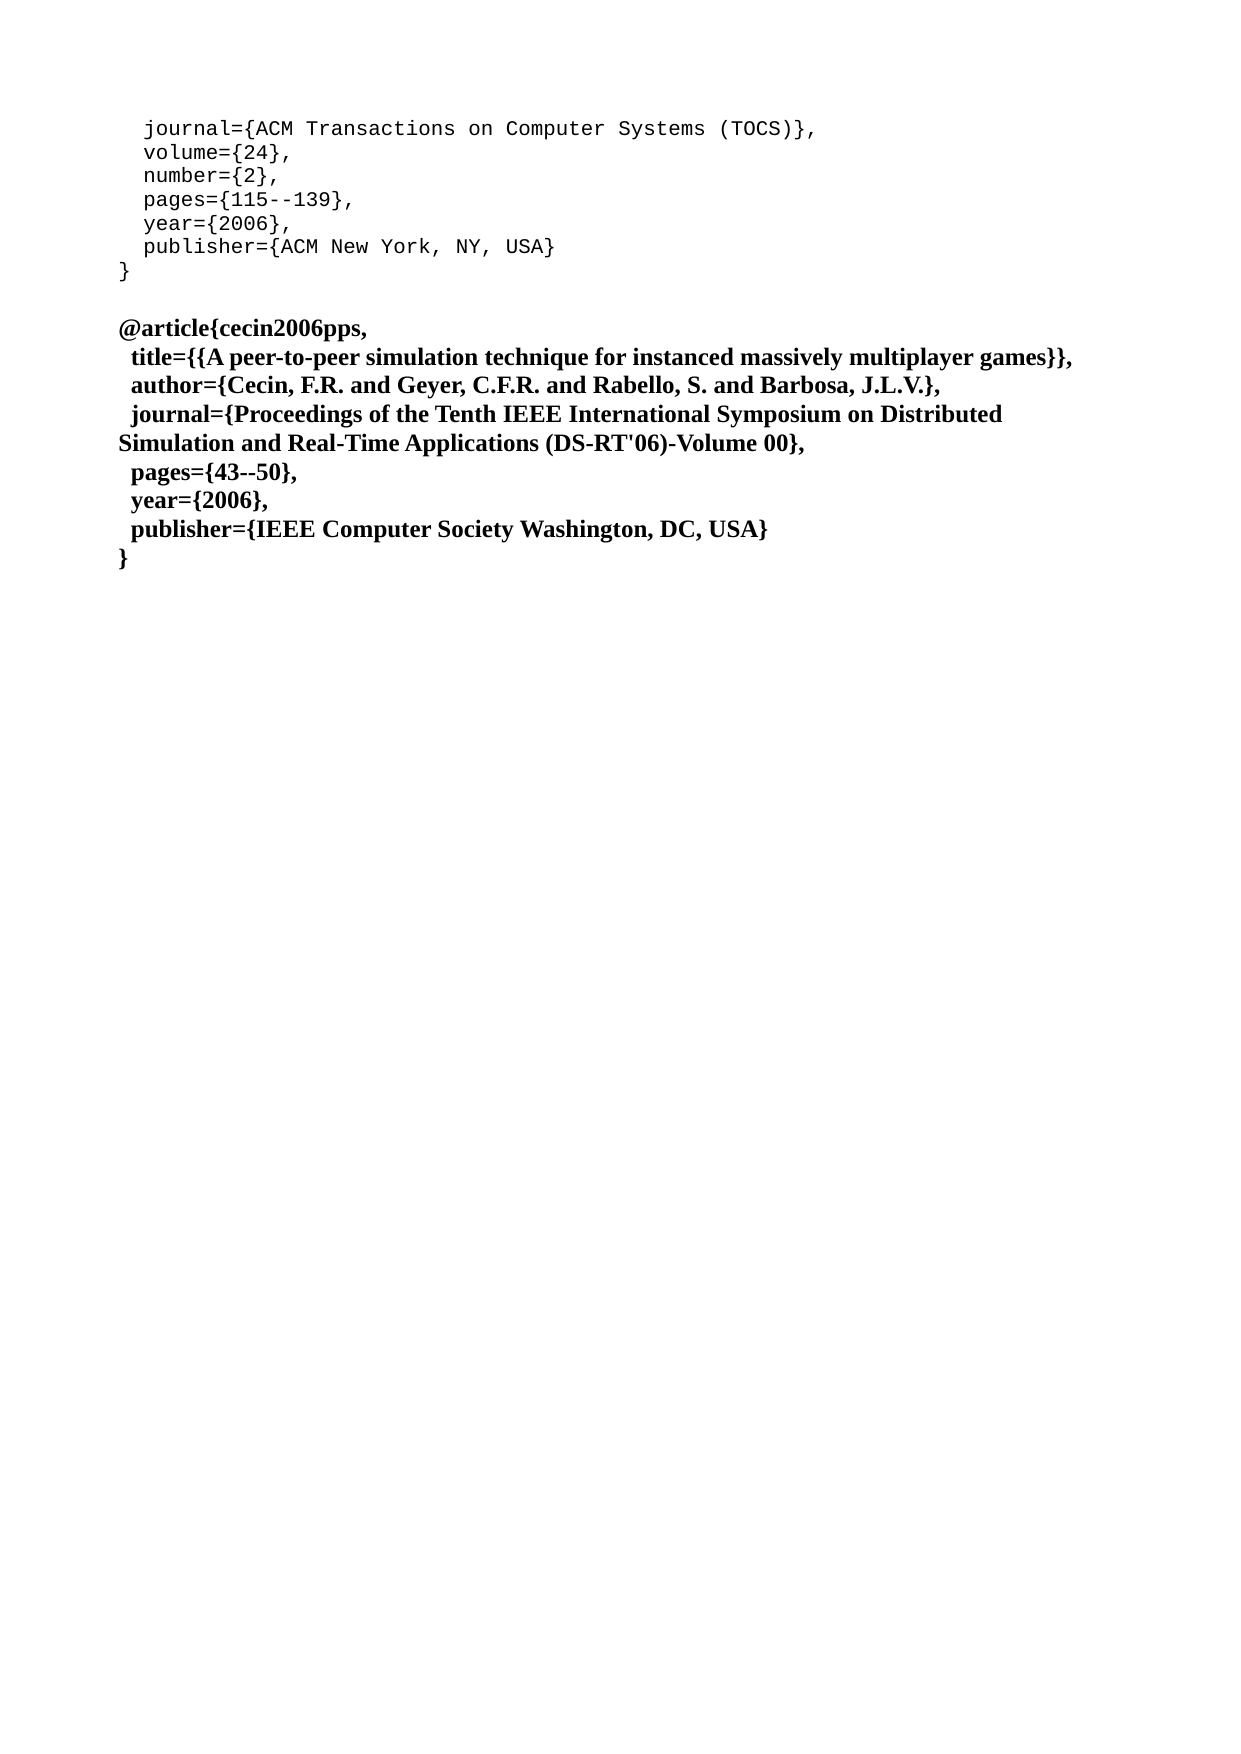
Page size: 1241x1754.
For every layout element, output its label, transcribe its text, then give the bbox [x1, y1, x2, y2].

text number={2}, [118, 165, 1122, 189]
text pages={43--50}, [118, 457, 1122, 486]
text journal={Proceedings of the Tenth IEEE International Symposium on Distributed Simulation and Real-Time Applications (DS-RT'06)-Volume 00}, [118, 399, 1122, 457]
text publisher={IEEE Computer Society Washington, DC, USA} [118, 514, 1122, 543]
text author={Cecin, F.R. and Geyer, C.F.R. and Rabello, S. and Barbosa, J.L.V.}, [118, 371, 1122, 399]
text volume={24}, [118, 142, 1122, 165]
text year={2006}, [118, 213, 1122, 236]
text title={{A peer-to-peer simulation technique for instanced massively multiplayer games}}, [118, 342, 1122, 371]
text pages={115--139}, [118, 189, 1122, 213]
text } [118, 260, 1122, 284]
text year={2006}, [118, 486, 1122, 514]
text @article{cecin2006pps, [118, 313, 1122, 342]
text } [118, 543, 1122, 572]
text journal={ACM Transactions on Computer Systems (TOCS)}, [118, 118, 1122, 142]
text publisher={ACM New York, NY, USA} [118, 236, 1122, 260]
